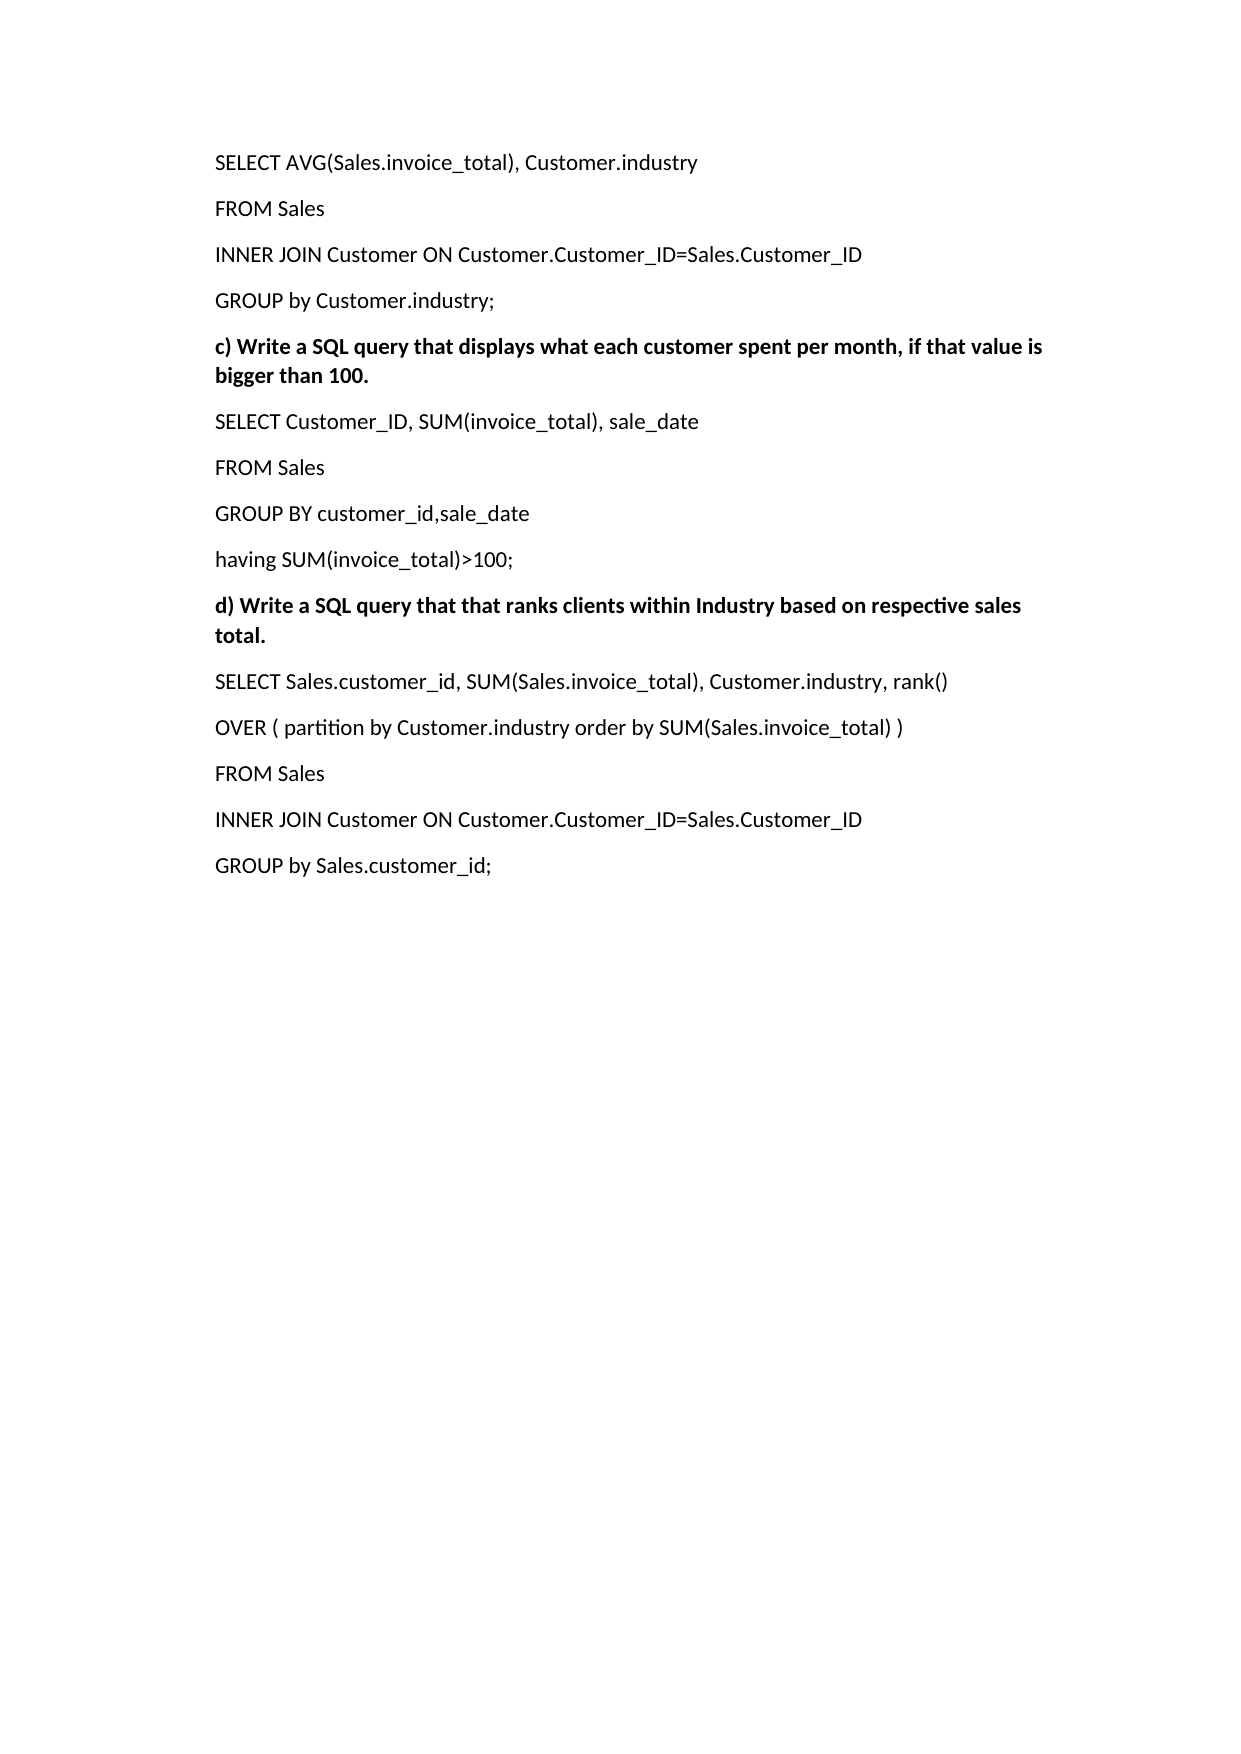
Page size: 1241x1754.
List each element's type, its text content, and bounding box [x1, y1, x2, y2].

text INNER JOIN Customer ON Customer.Customer_ID=Sales.Customer_ID [215, 240, 1063, 268]
text OVER ( partition by Customer.industry order by SUM(Sales.invoice_total) ) [215, 713, 1063, 741]
text SELECT Sales.customer_id, SUM(Sales.invoice_total), Customer.industry, rank() [215, 667, 1063, 695]
text SELECT Customer_ID, SUM(invoice_total), sale_date [215, 407, 1063, 435]
text FROM Sales [215, 453, 1063, 481]
text FROM Sales [215, 194, 1063, 222]
text GROUP by Sales.customer_id; [215, 851, 1063, 879]
text c) Write a SQL query that displays what each customer spent per month, if that value is bigger than 100. [215, 332, 1063, 389]
text d) Write a SQL query that that ranks clients within Industry based on respective sales total. [215, 591, 1063, 649]
text FROM Sales [215, 759, 1063, 787]
text having SUM(invoice_total)>100; [215, 545, 1063, 573]
text GROUP by Customer.industry; [215, 286, 1063, 314]
text INNER JOIN Customer ON Customer.Customer_ID=Sales.Customer_ID [215, 805, 1063, 833]
text GROUP BY customer_id,sale_date [215, 499, 1063, 527]
text SELECT AVG(Sales.invoice_total), Customer.industry [215, 148, 1063, 176]
